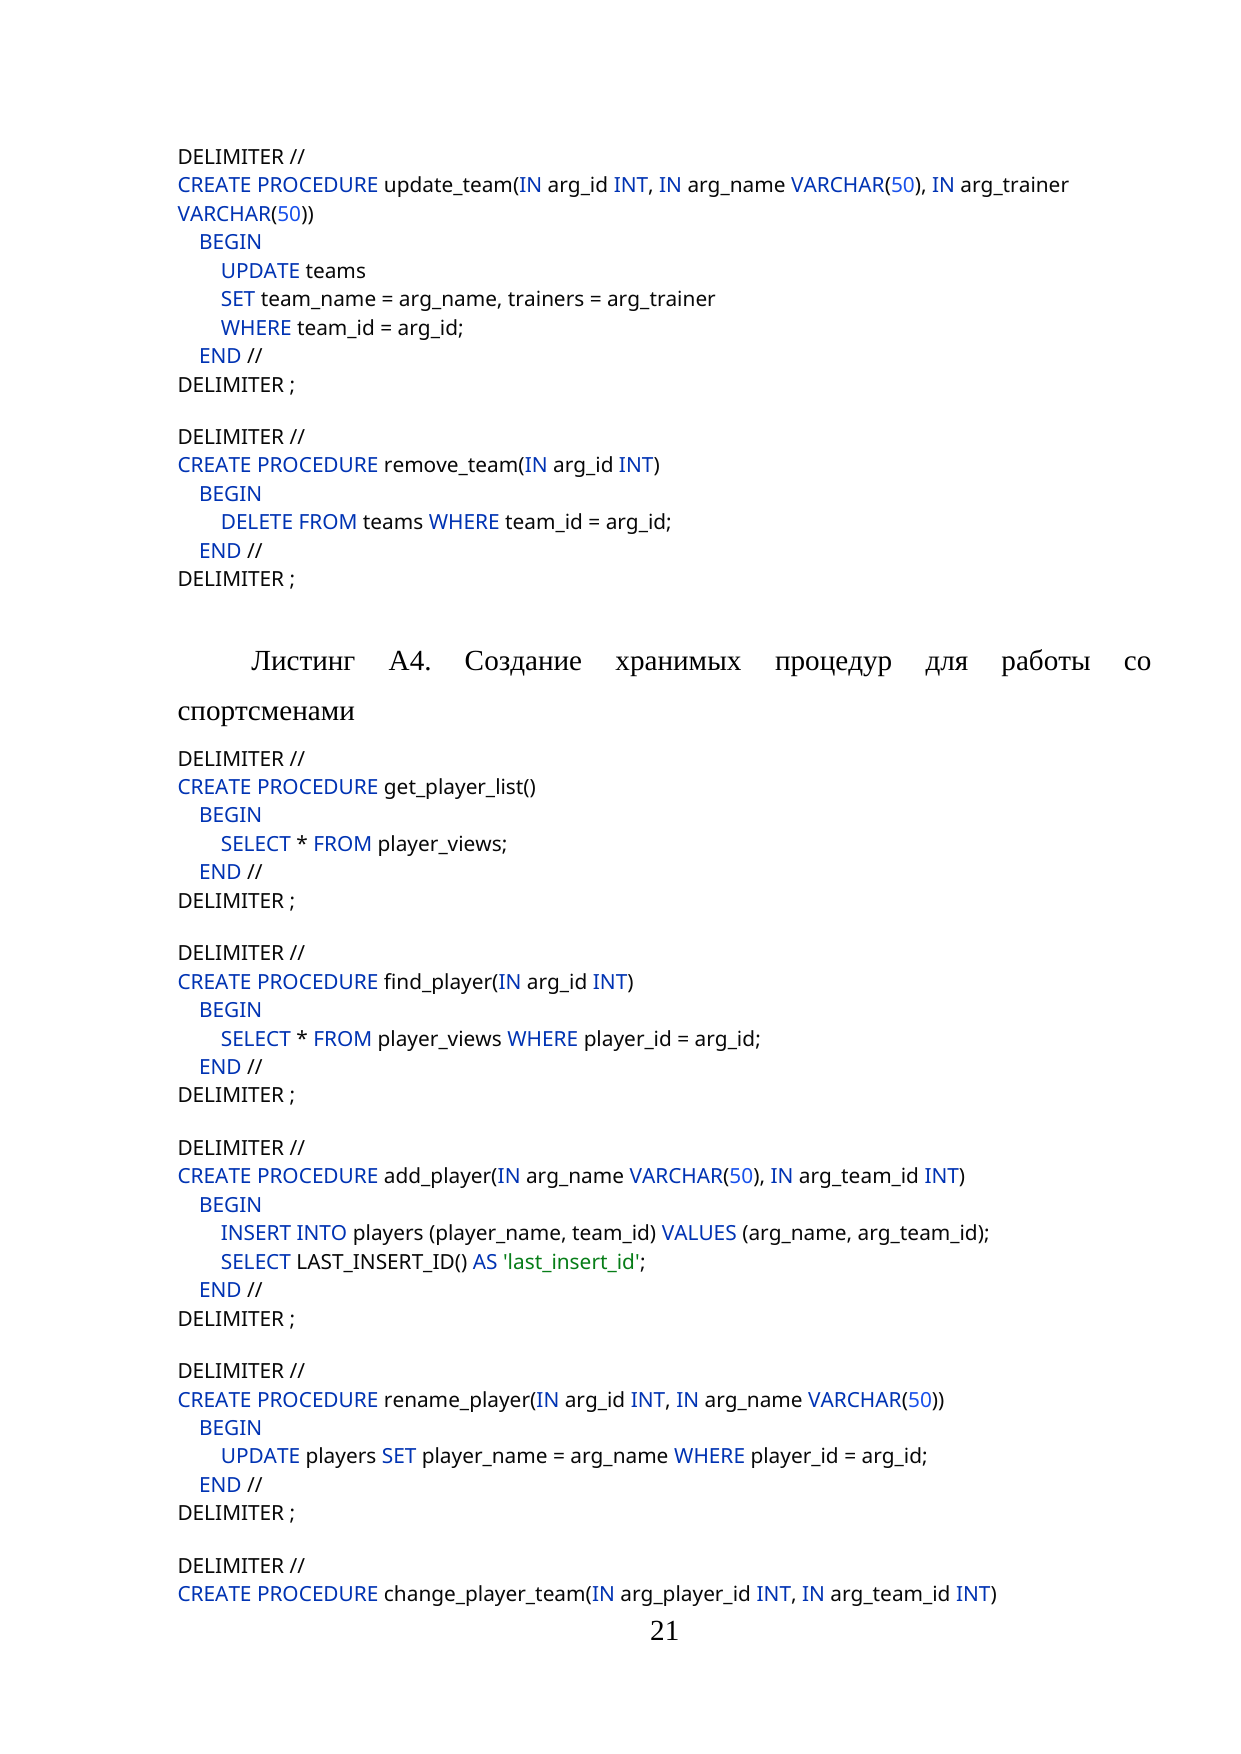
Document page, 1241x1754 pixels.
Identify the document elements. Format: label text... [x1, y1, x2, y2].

list Листинг A4. Создание хранимых процедур для работы со спортсменами [177, 643, 1152, 727]
text DELIMITER // CREATE PROCEDURE get_player_list() BEGIN SELECT * FROM player_views; END // DELIMITER ; DELIMITER // CREATE PROCEDURE find_player(IN arg_id INT) BEGIN SELECT * FROM player_views WHERE player_id = arg_id; END // DELIMITER ; DELIMITER // CREATE PROCEDURE add_player(IN arg_name VARCHAR(50), IN arg_team_id INT) BEGIN INSERT INTO players (player_name, team_id) VALUES (arg_name, arg_team_id); SELECT LAST_INSERT_ID() AS 'last_insert_id'; END // DELIMITER ; DELIMITER // CREATE PROCEDURE rename_player(IN arg_id INT, IN arg_name VARCHAR(50)) BEGIN UPDATE players SET player_name = arg_name WHERE player_id = arg_id; END // DELIMITER ; DELIMITER // CREATE PROCEDURE change_player_team(IN arg_player_id INT, IN arg_team_id INT) [177, 744, 1152, 1608]
text DELIMITER // CREATE PROCEDURE update_team(IN arg_id INT, IN arg_name VARCHAR(50), IN arg_trainer VARCHAR(50)) BEGIN UPDATE teams SET team_name = arg_name, trainers = arg_trainer WHERE team_id = arg_id; END // DELIMITER ; DELIMITER // CREATE PROCEDURE remove_team(IN arg_id INT) BEGIN DELETE FROM teams WHERE team_id = arg_id; END // DELIMITER ; [177, 118, 1152, 593]
